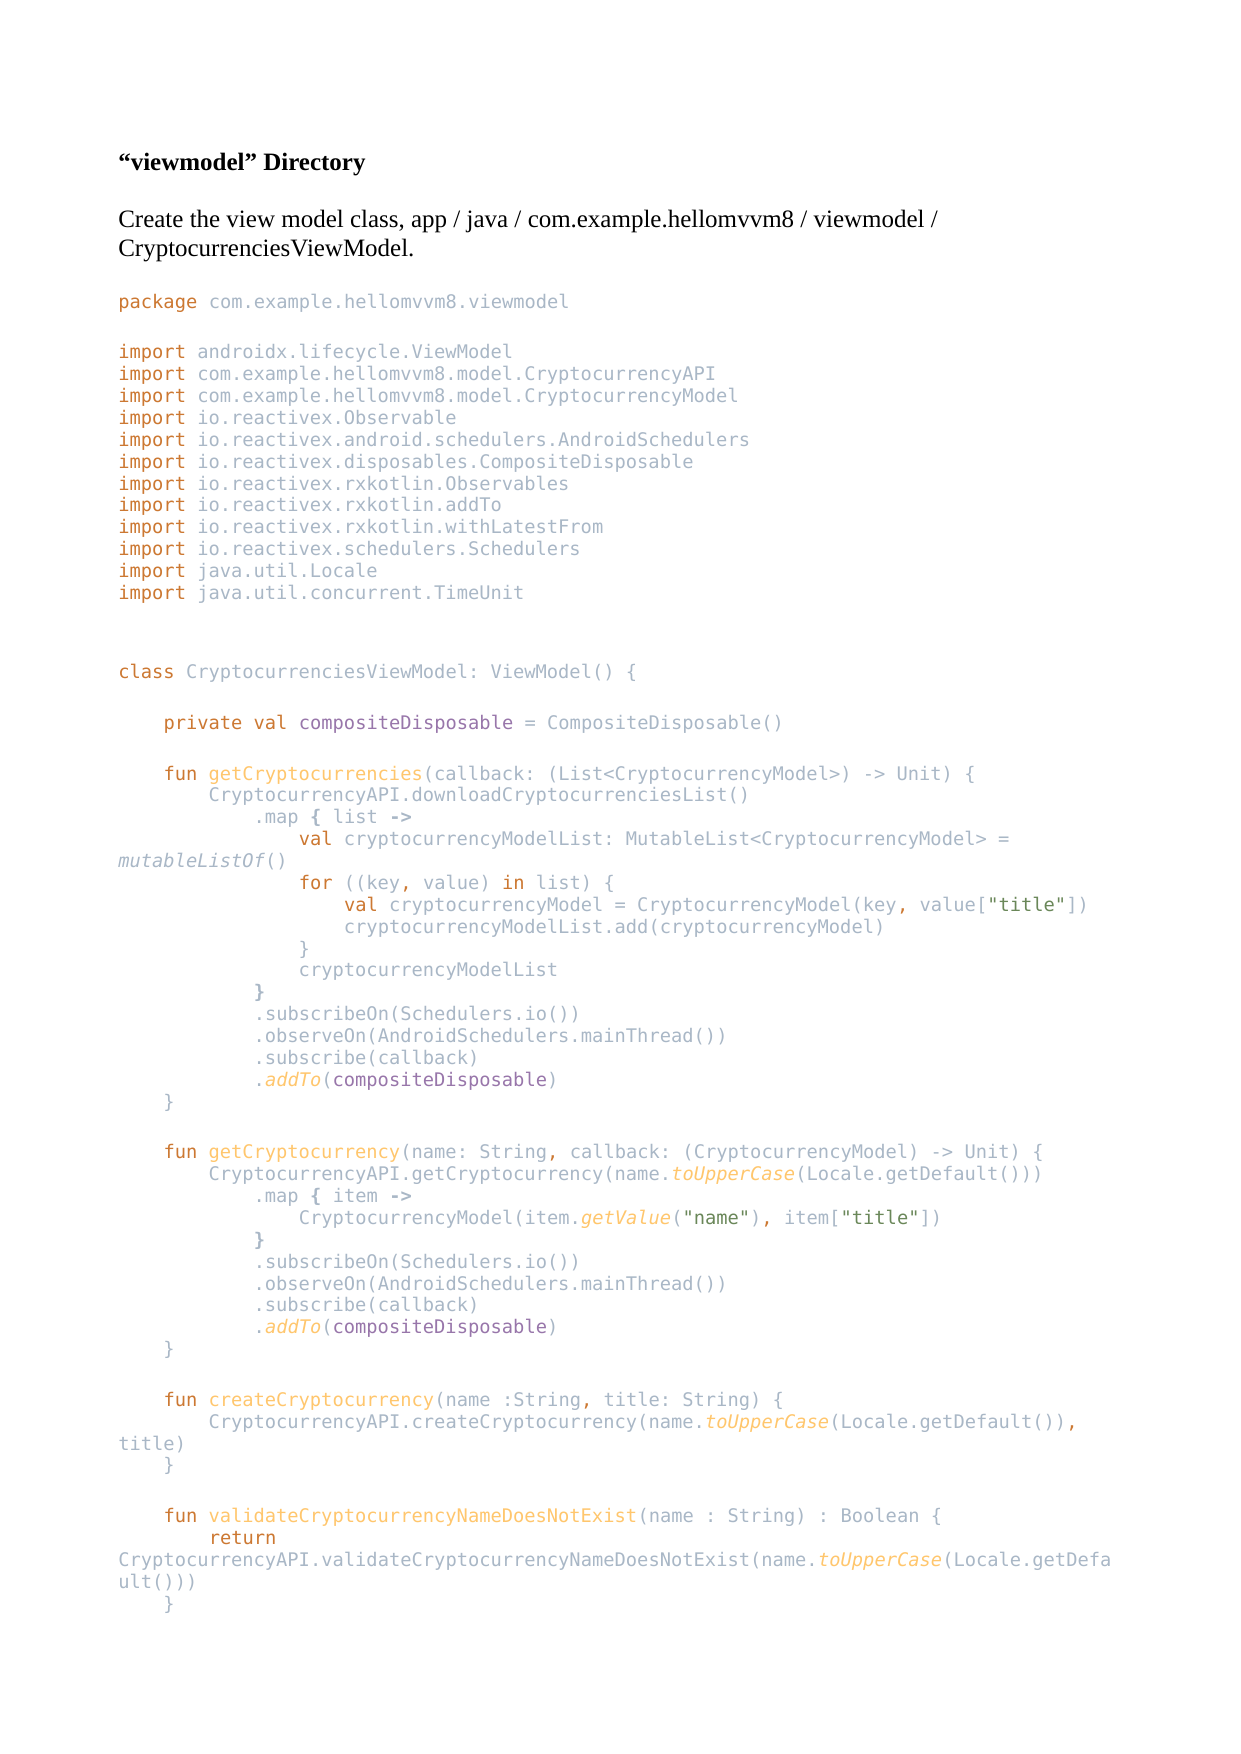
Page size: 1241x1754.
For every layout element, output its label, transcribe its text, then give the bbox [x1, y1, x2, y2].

text Create the view model class, app / java / com.example.hellomvvm8 / viewmodel / CryptocurrenciesViewModel. [118, 204, 1122, 262]
text package com.example.hellomvvm8.viewmodel import androidx.lifecycle.ViewModel import com.example.hellomvvm8.model.CryptocurrencyAPI import com.example.hellomvvm8.model.CryptocurrencyModel import io.reactivex.Observable import io.reactivex.android.schedulers.AndroidSchedulers import io.reactivex.disposables.CompositeDisposable import io.reactivex.rxkotlin.Observables import io.reactivex.rxkotlin.addTo import io.reactivex.rxkotlin.withLatestFrom import io.reactivex.schedulers.Schedulers import java.util.Locale import java.util.concurrent.TimeUnit class CryptocurrenciesViewModel: ViewModel() { private val compositeDisposable = CompositeDisposable() fun getCryptocurrencies(callback: (List<CryptocurrencyModel>) -> Unit) { CryptocurrencyAPI.downloadCryptocurrenciesList() .map { list -> val cryptocurrencyModelList: MutableList<CryptocurrencyModel> = mutableListOf() for ((key, value) in list) { val cryptocurrencyModel = CryptocurrencyModel(key, value["title"]) cryptocurrencyModelList.add(cryptocurrencyModel) } cryptocurrencyModelList } .subscribeOn(Schedulers.io()) .observeOn(AndroidSchedulers.mainThread()) .subscribe(callback) .addTo(compositeDisposable) } fun getCryptocurrency(name: String, callback: (CryptocurrencyModel) -> Unit) { CryptocurrencyAPI.getCryptocurrency(name.toUpperCase(Locale.getDefault())) .map { item -> CryptocurrencyModel(item.getValue("name"), item["title"]) } .subscribeOn(Schedulers.io()) .observeOn(AndroidSchedulers.mainThread()) .subscribe(callback) .addTo(compositeDisposable) } fun createCryptocurrency(name :String, title: String) { CryptocurrencyAPI.createCryptocurrency(name.toUpperCase(Locale.getDefault()), title) } fun validateCryptocurrencyNameDoesNotExist(name : String) : Boolean { return CryptocurrencyAPI.validateCryptocurrencyNameDoesNotExist(name.toUpperCase(Locale.getDefault())) } [118, 291, 1122, 1614]
text “viewmodel” Directory [118, 147, 1122, 176]
